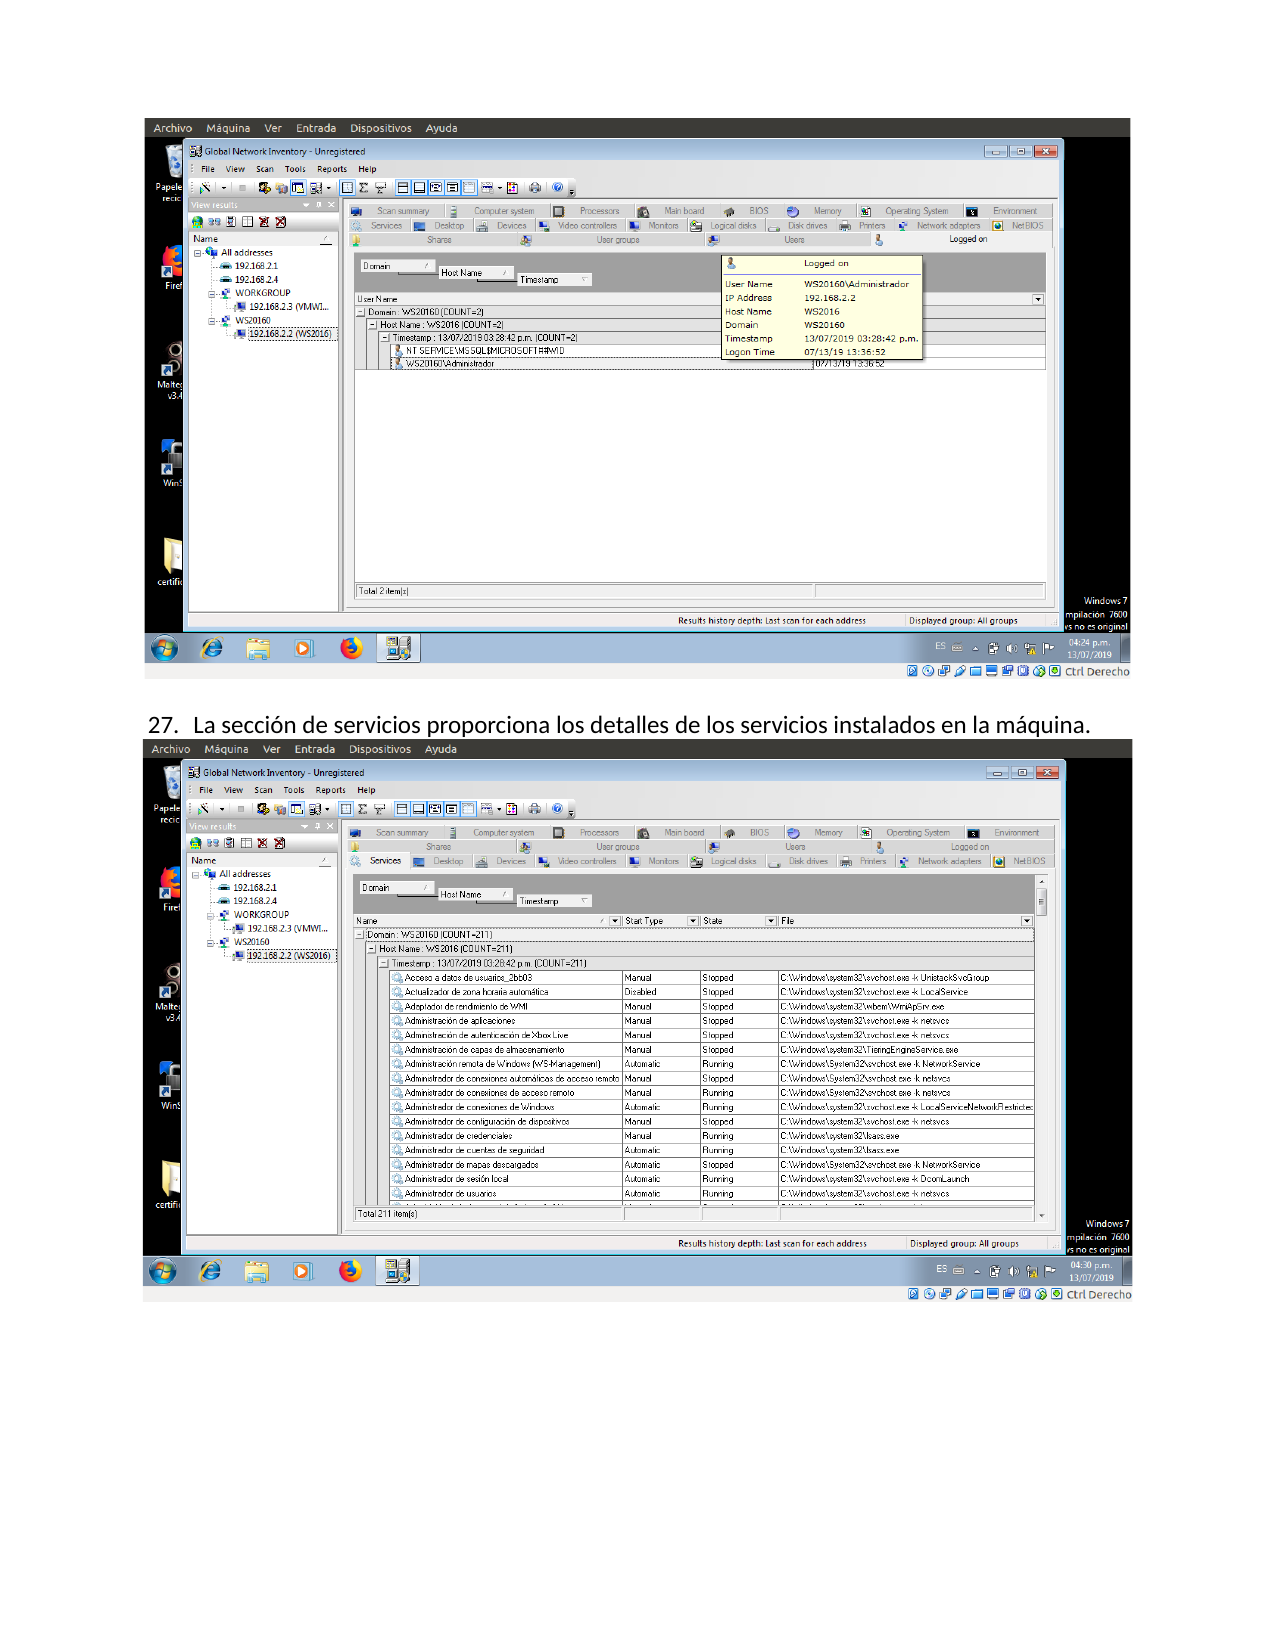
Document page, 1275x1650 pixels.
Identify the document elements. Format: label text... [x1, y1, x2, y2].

picture [144, 118, 1131, 679]
list La sección de servicios proporciona los detalles de los servicios instalados en la máquina. [148, 709, 1157, 739]
picture [142, 739, 1133, 1302]
